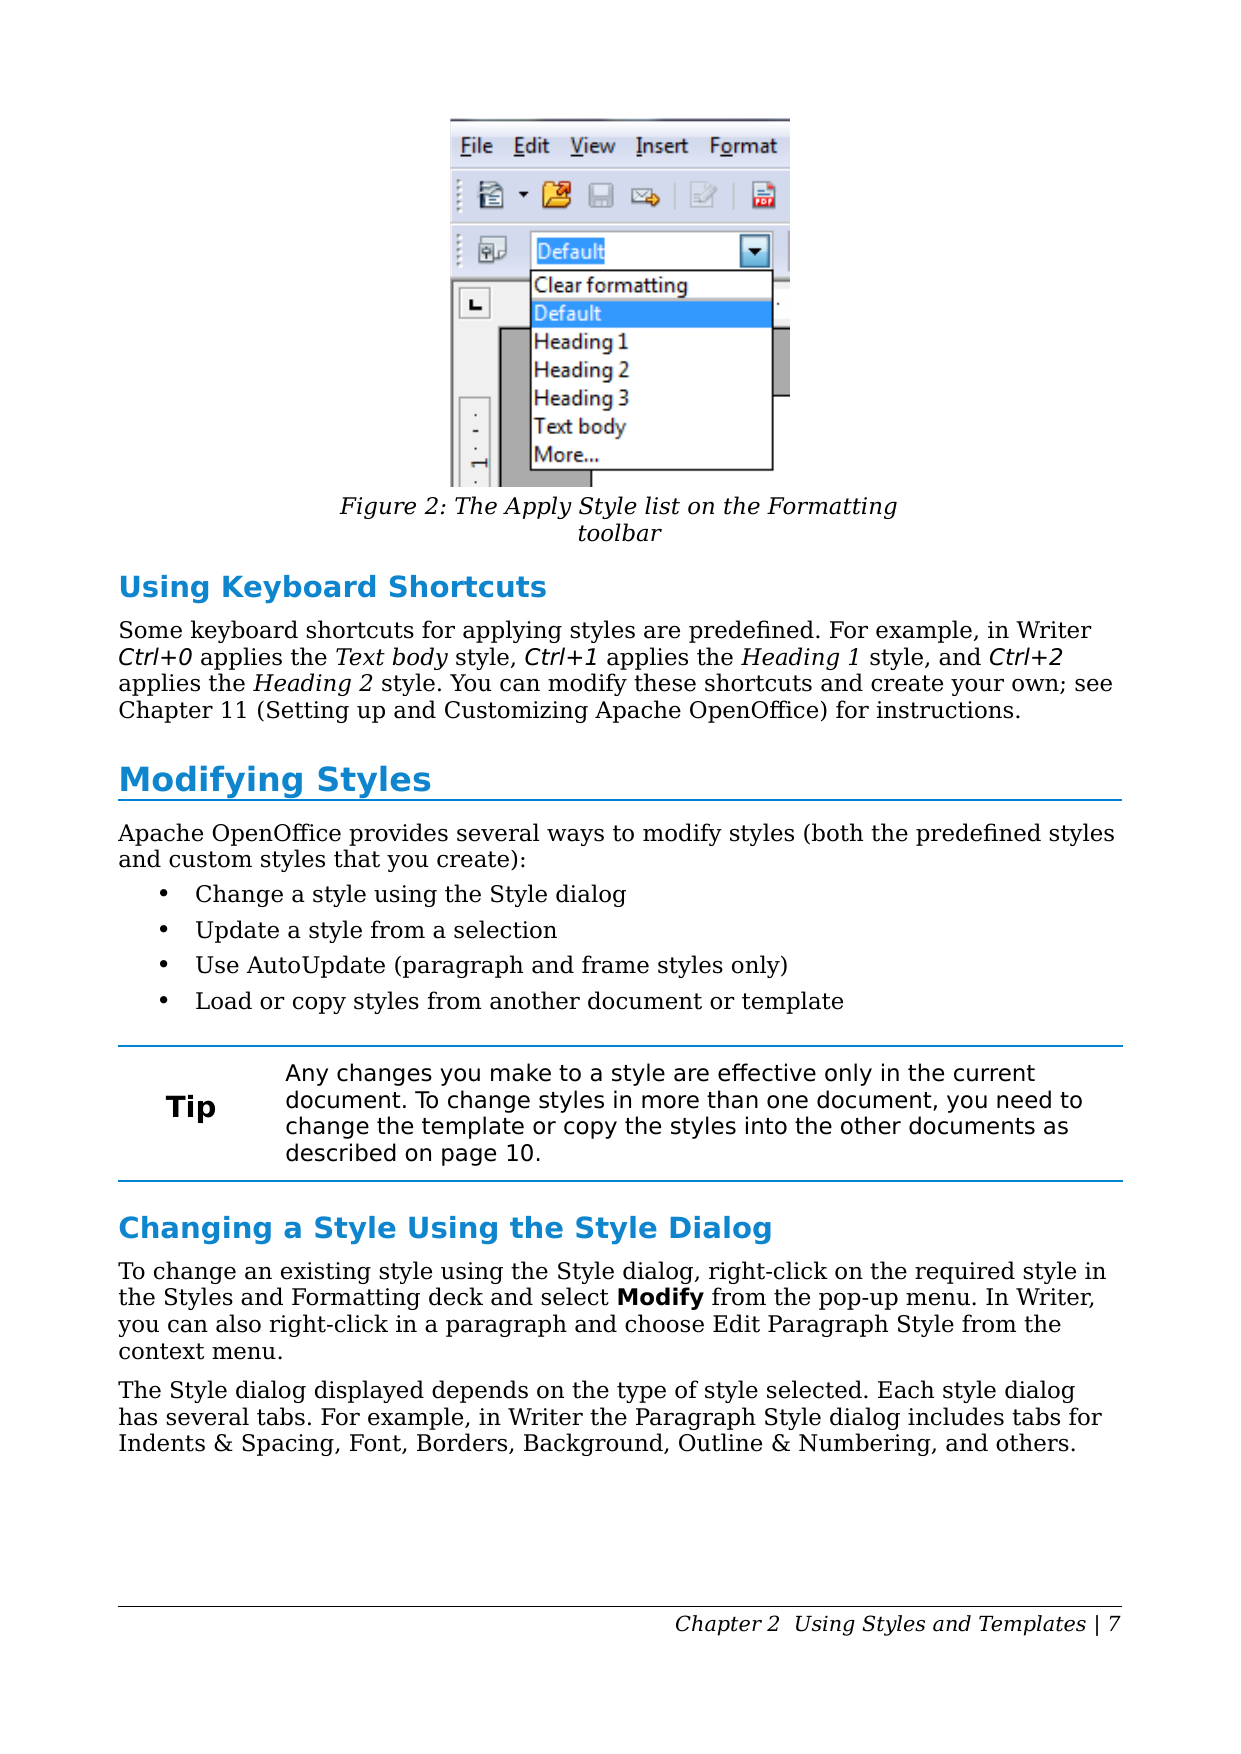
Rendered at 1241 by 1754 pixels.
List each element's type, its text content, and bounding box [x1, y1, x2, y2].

subtitle Using Keyboard Shortcuts [118, 571, 1122, 605]
table_header Tip [118, 1047, 264, 1180]
list Use AutoUpdate (paragraph and frame styles only) [156, 950, 1122, 979]
subtitle Modifying Styles [118, 760, 1122, 799]
text To change an existing style using the Style dialog, right-click on the required style in the Styles and Formatting deck and select Modify from the pop-up menu. In Writer, you can also right-click in a paragraph and choose Edit Paragraph Style from the context menu. [118, 1258, 1122, 1364]
list Load or copy styles from another document or template [156, 986, 1122, 1015]
picture [450, 118, 790, 487]
list Update a style from a selection [156, 915, 1122, 944]
text Some keyboard shortcuts for applying styles are predefined. For example, in Writer Ctrl+0 applies the Text body style, Ctrl+1 applies the Heading 1 style, and Ctrl+2 applies the Heading 2 style. You can modify these shortcuts and create your own; see Chapter 11 (Setting up and Customizing Apache OpenOffice) for instructions. [118, 617, 1122, 724]
list Change a style using the Style dialog [156, 879, 1122, 909]
table_header Any changes you make to a style are effective only in the current document. To change styles in more than one document, you need to change the template or copy the styles into the other documents as described on page 10. [264, 1047, 1122, 1180]
text The Style dialog displayed depends on the type of style selected. Each style dialog has several tabs. For example, in Writer the Paragraph Style dialog includes tabs for Indents & Spacing, Font, Borders, Background, Outline & Numbering, and others. [118, 1377, 1122, 1457]
list Apache OpenOffice provides several ways to modify styles (both the predefined styles and custom styles that you create): [118, 820, 1122, 873]
subtitle Changing a Style Using the Style Dialog [118, 1211, 1122, 1245]
text Figure 2: The Apply Style list on the Formatting toolbar [330, 493, 910, 547]
